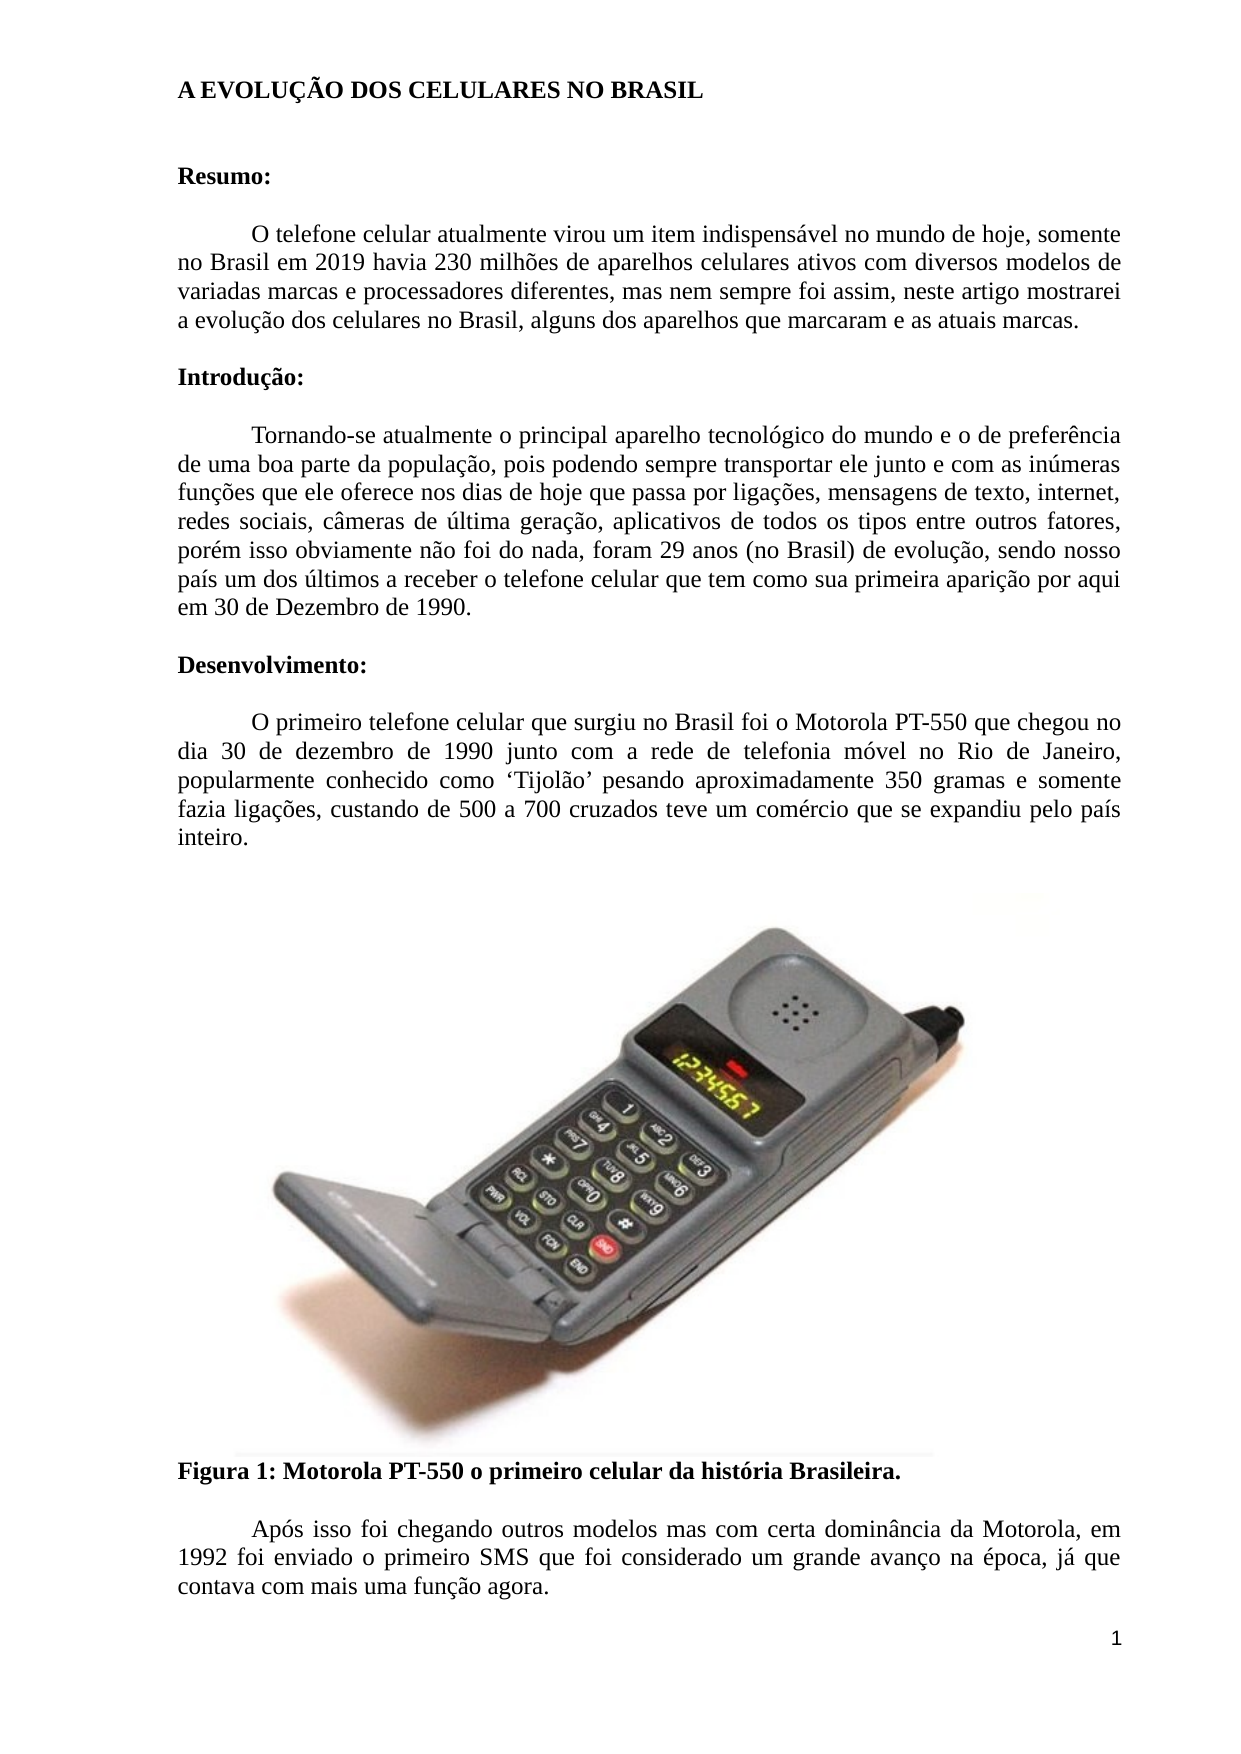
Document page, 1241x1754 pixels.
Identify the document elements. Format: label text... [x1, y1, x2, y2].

text Desenvolvimento: [177, 650, 1122, 679]
text Introdução: [177, 362, 1122, 391]
text Resumo: [177, 161, 1122, 190]
text Após isso foi chegando outros modelos mas com certa dominância da Motorola, em 1992 foi enviado o primeiro SMS que foi considerado um grande avanço na época, já que contava com mais uma função agora. [177, 1514, 1122, 1600]
text A EVOLUÇÃO DOS CELULARES NO BRASIL [177, 75, 1122, 104]
text O primeiro telefone celular que surgiu no Brasil foi o Motorola PT-550 que chegou no dia 30 de dezembro de 1990 junto com a rede de telefonia móvel no Rio de Janeiro, popularmente conhecido como ‘Tijolão’ pesando aproximadamente 350 gramas e somente fazia ligações, custando de 500 a 700 cruzados teve um comércio que se expandiu pelo país inteiro. [177, 707, 1122, 851]
text Figura 1: Motorola PT-550 o primeiro celular da história Brasileira. [177, 880, 1122, 1485]
text O telefone celular atualmente virou um item indispensável no mundo de hoje, somente no Brasil em 2019 havia 230 milhões de aparelhos celulares ativos com diversos modelos de variadas marcas e processadores diferentes, mas nem sempre foi assim, neste artigo mostrarei a evolução dos celulares no Brasil, alguns dos aparelhos que marcaram e as atuais marcas. [177, 219, 1122, 334]
text Tornando-se atualmente o principal aparelho tecnológico do mundo e o de preferência de uma boa parte da população, pois podendo sempre transportar ele junto e com as inúmeras funções que ele oferece nos dias de hoje que passa por ligações, mensagens de texto, internet, redes sociais, câmeras de última geração, aplicativos de todos os tipos entre outros fatores, porém isso obviamente não foi do nada, foram 29 anos (no Brasil) de evolução, sendo nosso país um dos últimos a receber o telefone celular que tem como sua primeira aparição por aqui em 30 de Dezembro de 1990. [177, 420, 1122, 621]
